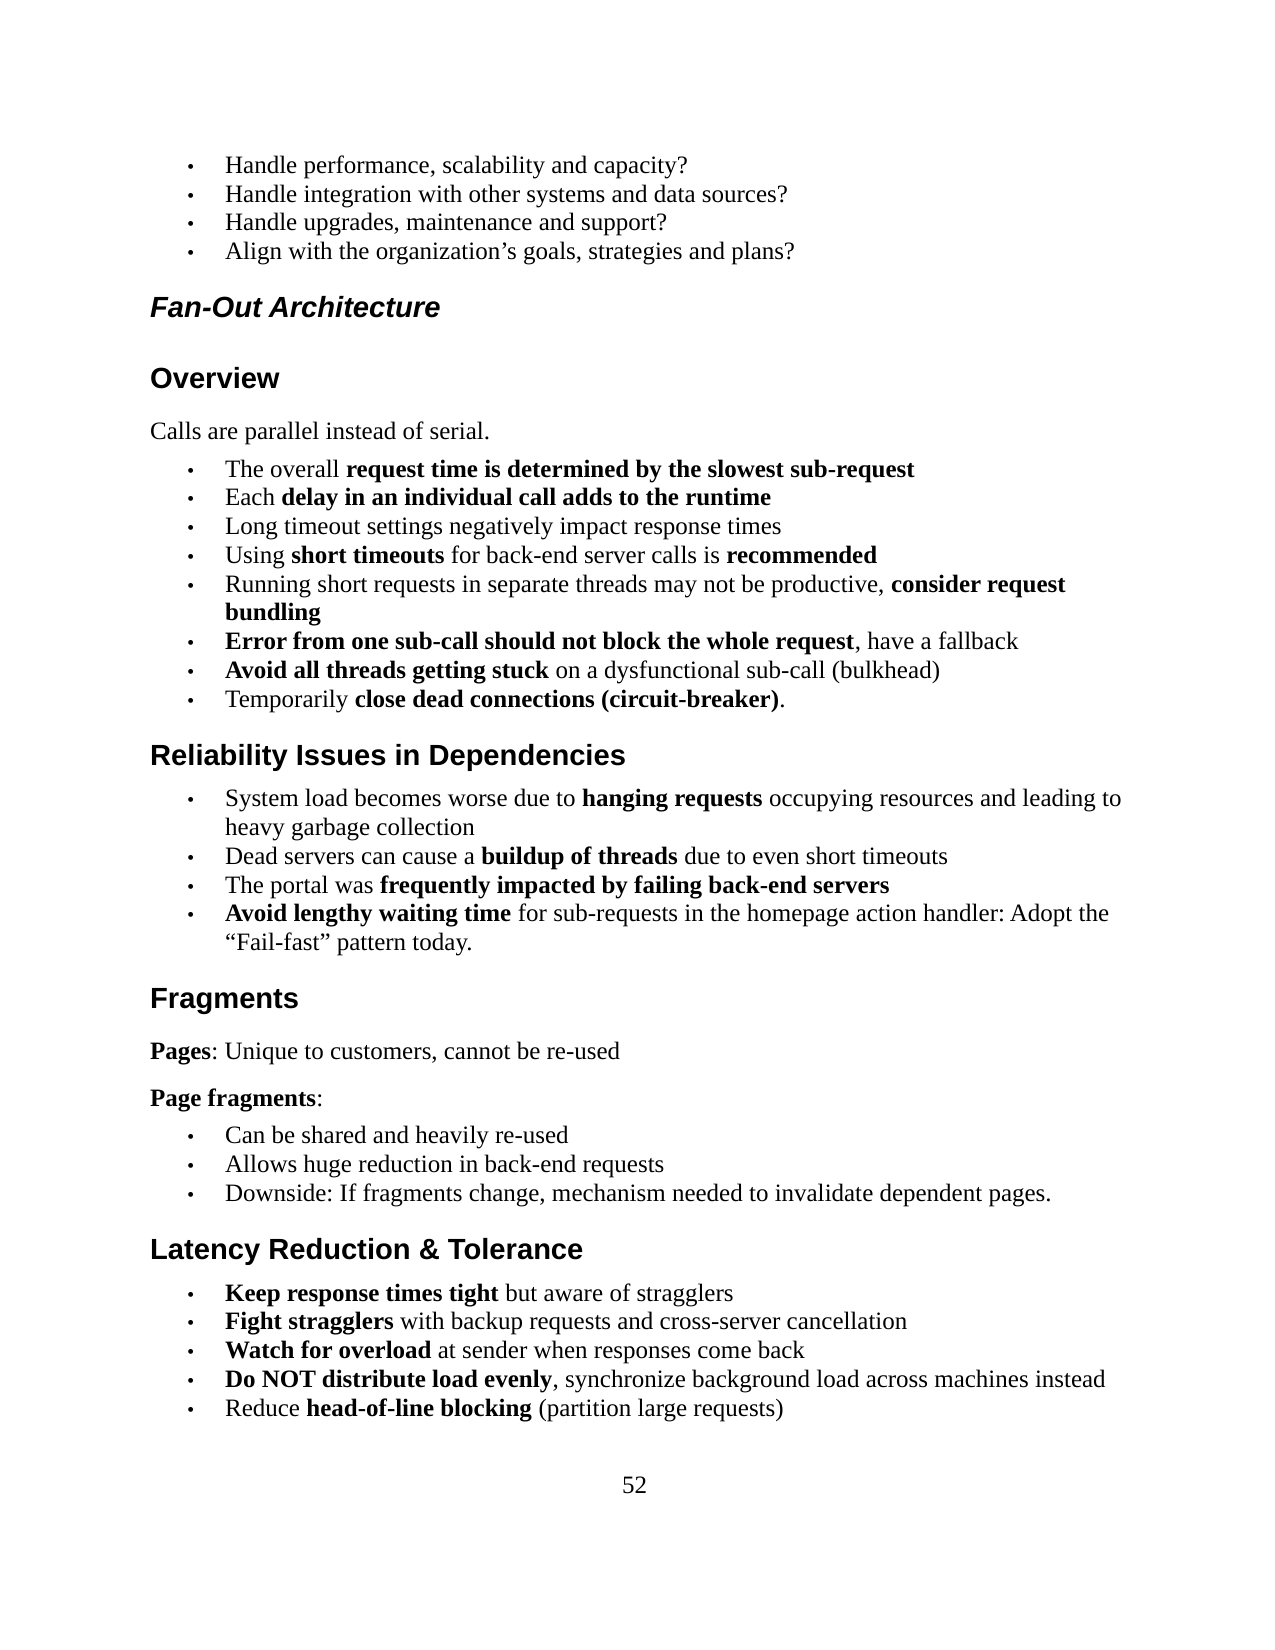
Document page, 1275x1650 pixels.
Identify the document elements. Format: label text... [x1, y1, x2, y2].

list Keep response times tight but aware of stragglers [187, 1278, 1125, 1306]
list Long timeout settings negatively impact response times [187, 511, 1125, 540]
list Fight stragglers with backup requests and cross-server cancellation [187, 1306, 1125, 1335]
list Reduce head-of-line blocking (partition large requests) [187, 1393, 1125, 1421]
list Handle upgrades, maintenance and support? [187, 207, 1125, 236]
subtitle Fragments [150, 981, 1125, 1014]
list Each delay in an individual call adds to the runtime [187, 482, 1125, 511]
list Avoid all threads getting stuck on a dysfunctional sub-call (bulkhead) [187, 655, 1125, 684]
list Downside: If fragments change, mechanism needed to invalidate dependent pages. [187, 1178, 1125, 1207]
text Pages: Unique to customers, cannot be re-used [150, 1036, 1125, 1065]
text Page fragments: [150, 1083, 1125, 1111]
list Watch for overload at sender when responses come back [187, 1335, 1125, 1364]
list Align with the organization’s goals, strategies and plans? [187, 236, 1125, 265]
list Error from one sub-call should not block the whole request, have a fallback [187, 626, 1125, 655]
list Using short timeouts for back-end server calls is recommended [187, 540, 1125, 569]
subtitle Reliability Issues in Dependencies [150, 737, 1125, 771]
list Handle performance, scalability and capacity? [187, 150, 1125, 179]
subtitle Latency Reduction & Tolerance [150, 1232, 1125, 1265]
list Temporarily close dead connections (circuit-breaker). [187, 684, 1125, 712]
subtitle Fan-Out Architecture [150, 290, 1125, 323]
list Running short requests in separate threads may not be productive, consider request bundling [187, 569, 1125, 626]
list Avoid lengthy waiting time for sub-requests in the homepage action handler: Adopt the “Fail-fast” pattern today. [187, 898, 1125, 956]
list System load becomes worse due to hanging requests occupying resources and leading to heavy garbage collection [187, 783, 1125, 841]
list The overall request time is determined by the slowest sub-request [187, 454, 1125, 482]
list Handle integration with other systems and data sources? [187, 179, 1125, 207]
list Allows huge reduction in back-end requests [187, 1149, 1125, 1178]
list The portal was frequently impacted by failing back-end servers [187, 870, 1125, 898]
subtitle Overview [150, 361, 1125, 394]
list Can be shared and heavily re-used [187, 1120, 1125, 1149]
text Calls are parallel instead of serial. [150, 416, 1125, 445]
list Dead servers can cause a buildup of threads due to even short timeouts [187, 841, 1125, 870]
list Do NOT distribute load evenly, synchronize background load across machines instead [187, 1364, 1125, 1393]
